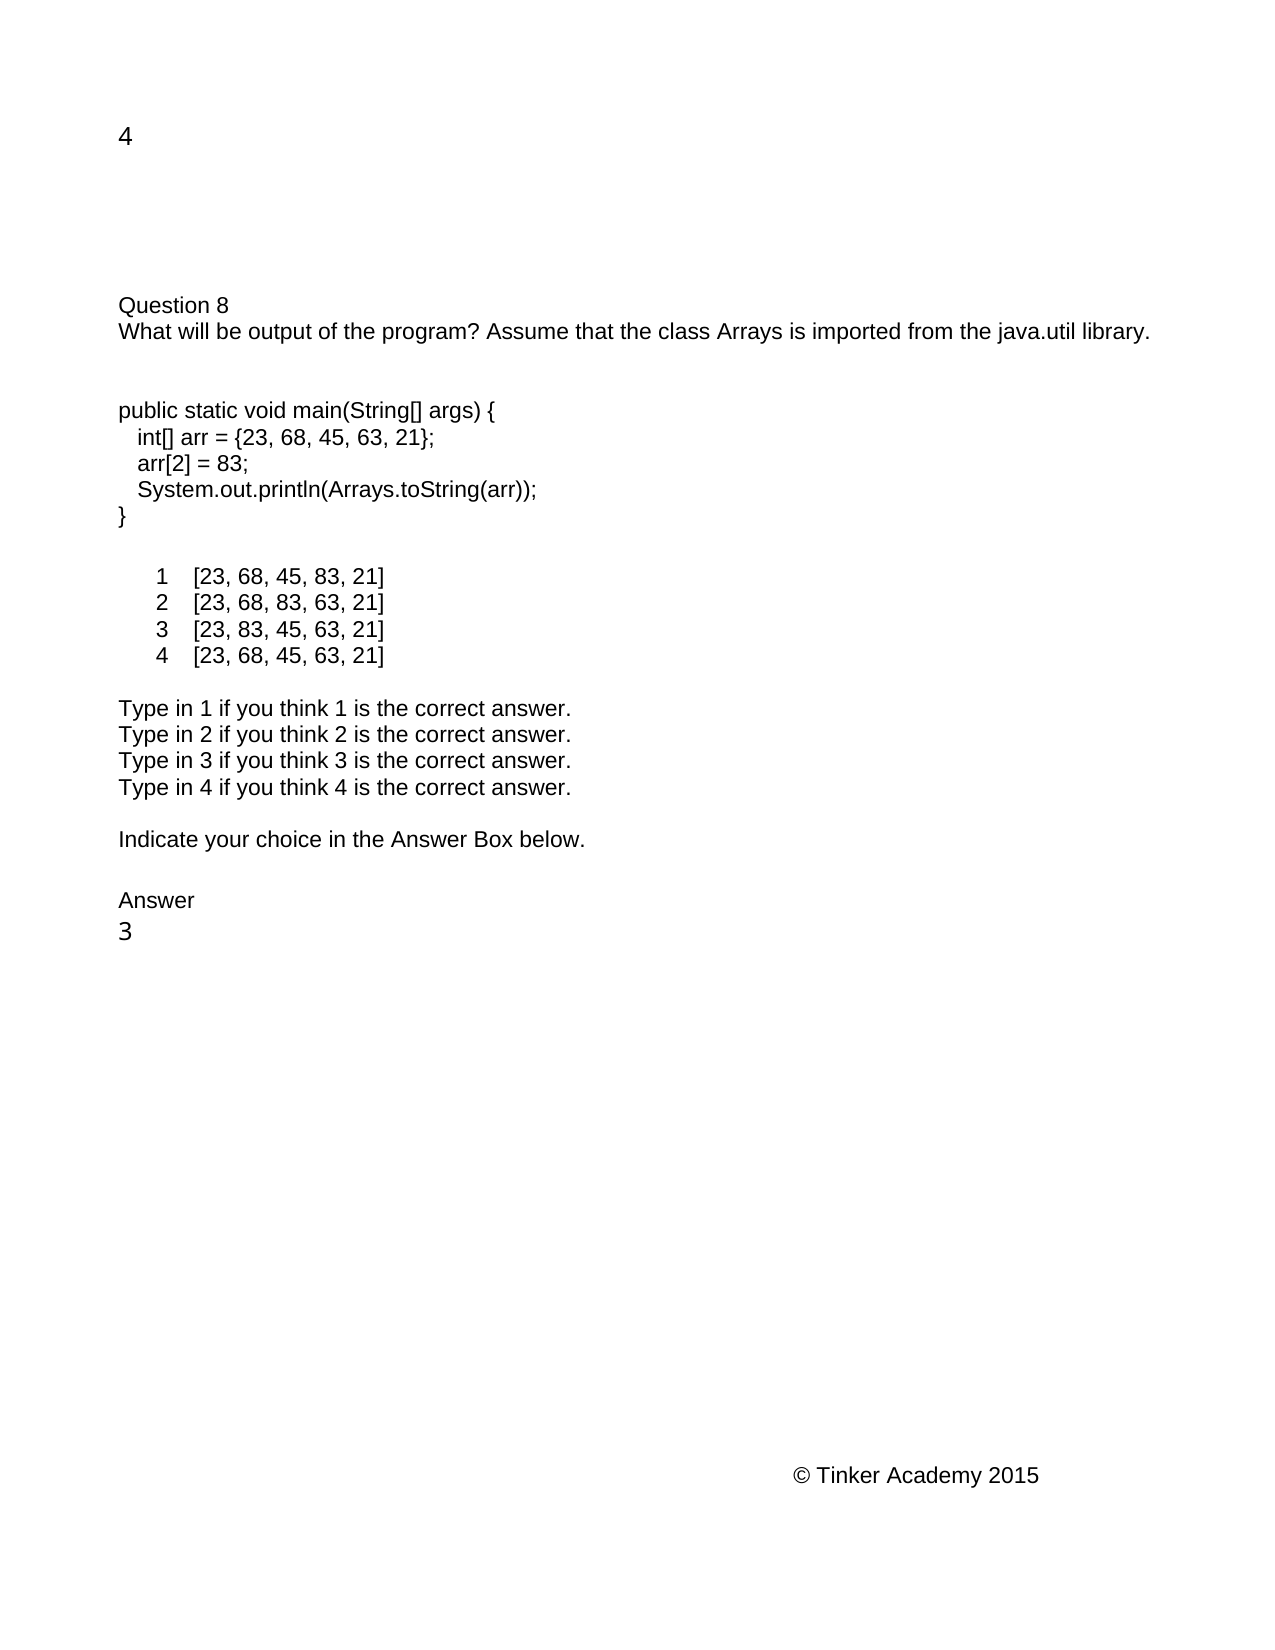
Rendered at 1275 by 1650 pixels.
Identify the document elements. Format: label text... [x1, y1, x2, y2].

table_cell 3 [118, 913, 1157, 947]
table_cell 4 [118, 118, 1157, 152]
table_cell Answer [118, 853, 1157, 913]
table_header Question 8 [118, 292, 1157, 318]
table_cell What will be output of the program? Assume that the class Arrays is imported from the java.util library. [23, 68, 45, 83, 21] [23, 68, 83, 63, 21] [23, 83, 45, 63, 21] [23, 68, 45, 63, 21] Type in 1 if you think 1 is the correct answer. Type in 2 if you think 2 is the correct answer. Type in 3 if you think 3 is the correct answer. Type in 4 if you think 4 is the correct answer. Indicate your choice in the Answer Box below. [118, 318, 1157, 397]
table_header public static void main(String[] args) { int[] arr = {23, 68, 45, 63, 21}; arr[2] = 83; System.out.println(Arrays.toString(arr)); } [118, 397, 1157, 529]
table_cell What will be output of the program? Assume that the class Arrays is imported from the java.util library. [23, 68, 45, 83, 21] [23, 68, 83, 63, 21] [23, 83, 45, 63, 21] [23, 68, 45, 63, 21] Type in 1 if you think 1 is the correct answer. Type in 2 if you think 2 is the correct answer. Type in 3 if you think 3 is the correct answer. Type in 4 if you think 4 is the correct answer. Indicate your choice in the Answer Box below. [118, 529, 1157, 853]
